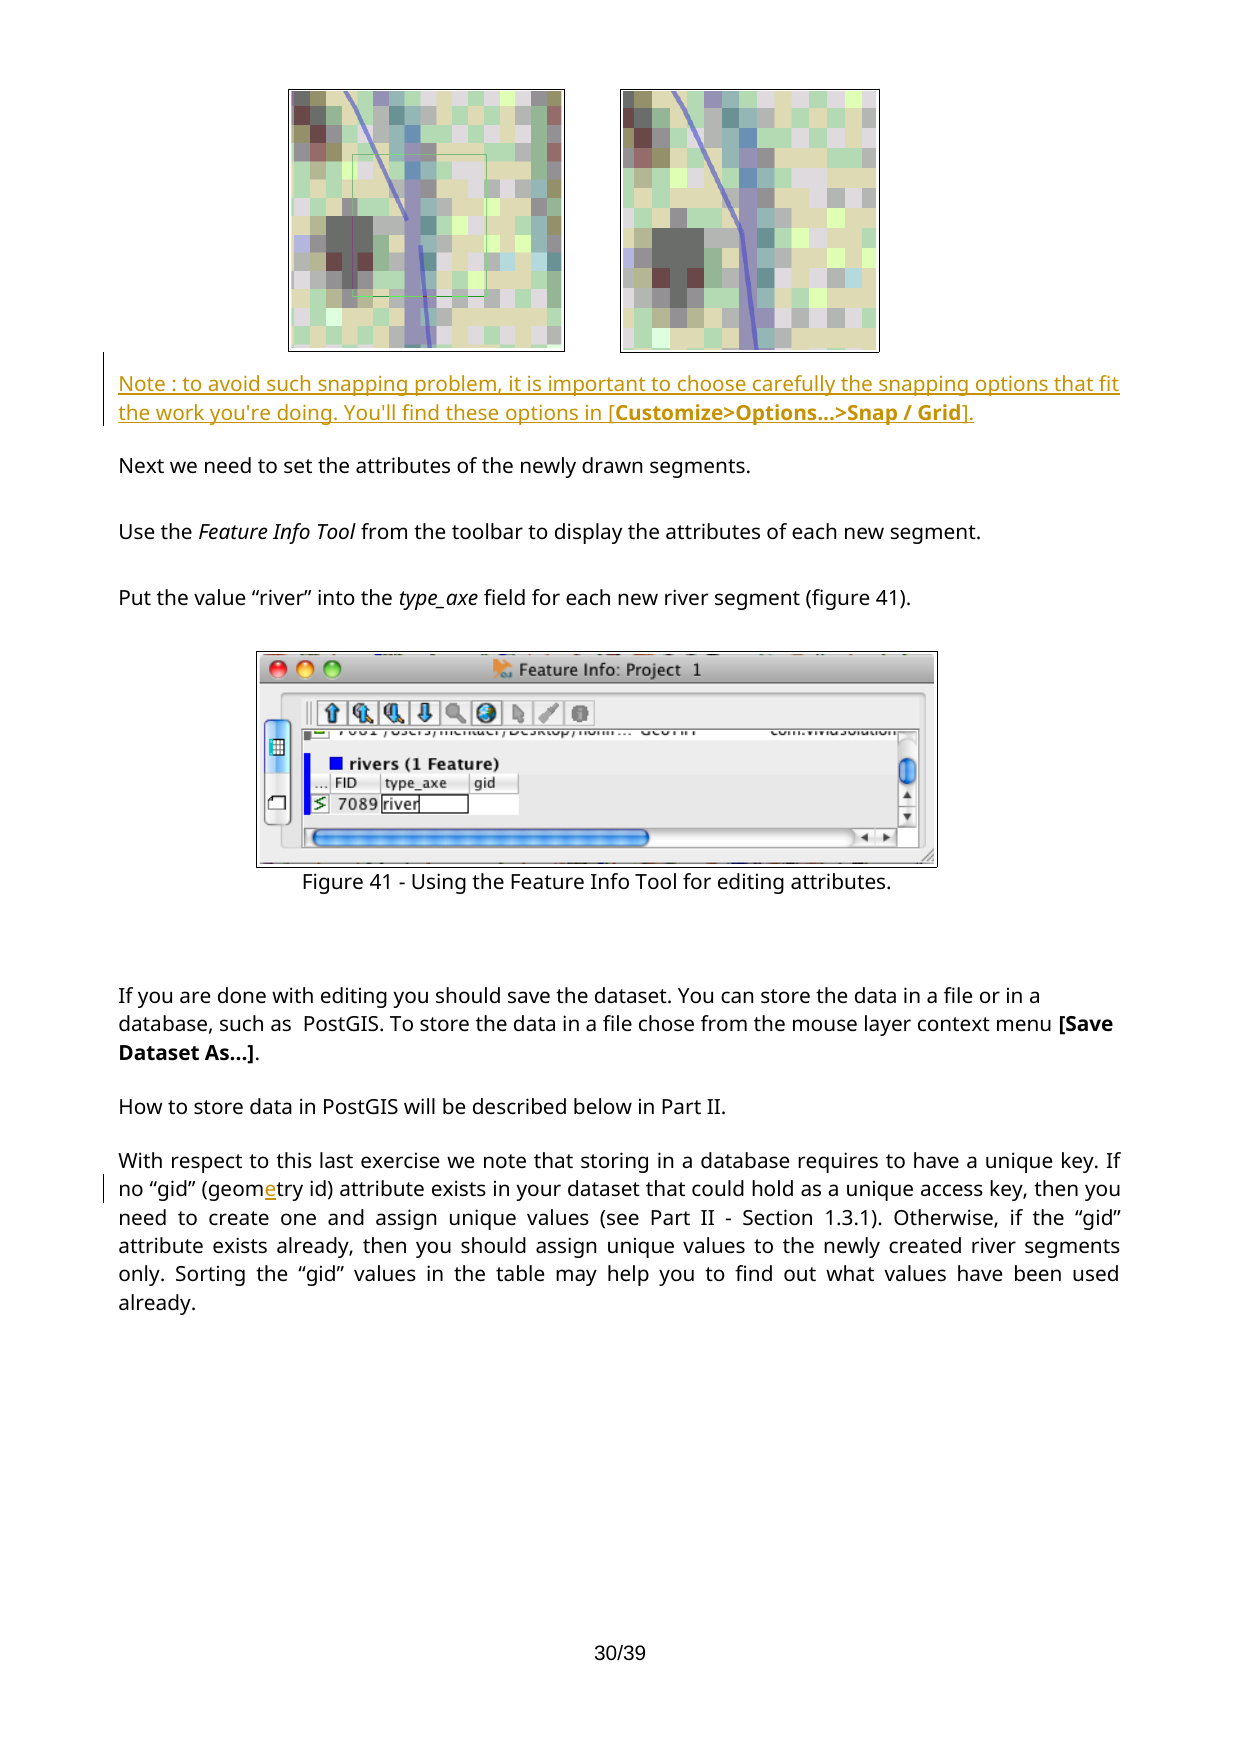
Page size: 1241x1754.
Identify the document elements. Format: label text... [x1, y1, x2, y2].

table_header [118, 89, 288, 352]
table_header [621, 90, 879, 352]
table_header [938, 89, 1123, 352]
text Note : to avoid such snapping problem, it is important to choose carefully the snapping options that fit the work you're doing. You'll find these options in [Customize>Options...>Snap / Grid]. [118, 369, 1122, 426]
table_header [289, 90, 564, 351]
picture [623, 91, 876, 350]
text With respect to this last exercise we note that storing in a database requires to have a unique key. If no “gid” (geometry id) attribute exists in your dataset that could hold as a unique access key, then you need to create one and assign unique values (see Part II - Section 1.3.1). Otherwise, if the “gid” attribute exists already, then you should assign unique values to the newly created river segments only. Sorting the “gid” values in the table may help you to find out what values have been used already. [118, 1146, 1122, 1316]
picture [291, 91, 562, 348]
text [257, 652, 937, 867]
text Figure 41 - Using the Feature Info Tool for editing attributes. [202, 663, 992, 896]
text How to store data in PostGIS will be described below in Part II. [118, 1092, 1122, 1120]
text If you are done with editing you should save the dataset. You can store the data in a file or in a database, such as PostGIS. To store the data in a file chose from the mouse layer context menu [Save Dataset As...]. [118, 981, 1122, 1066]
picture [259, 654, 934, 864]
text Next we need to set the attributes of the newly drawn segments. [118, 451, 1122, 480]
text Put the value “river” into the type_axe field for each new river segment (figure 41). [118, 583, 1122, 612]
text Use the Feature Info Tool from the toolbar to display the attributes of each new segment. [118, 517, 1122, 546]
table_header [880, 89, 938, 352]
table_header [565, 89, 620, 352]
